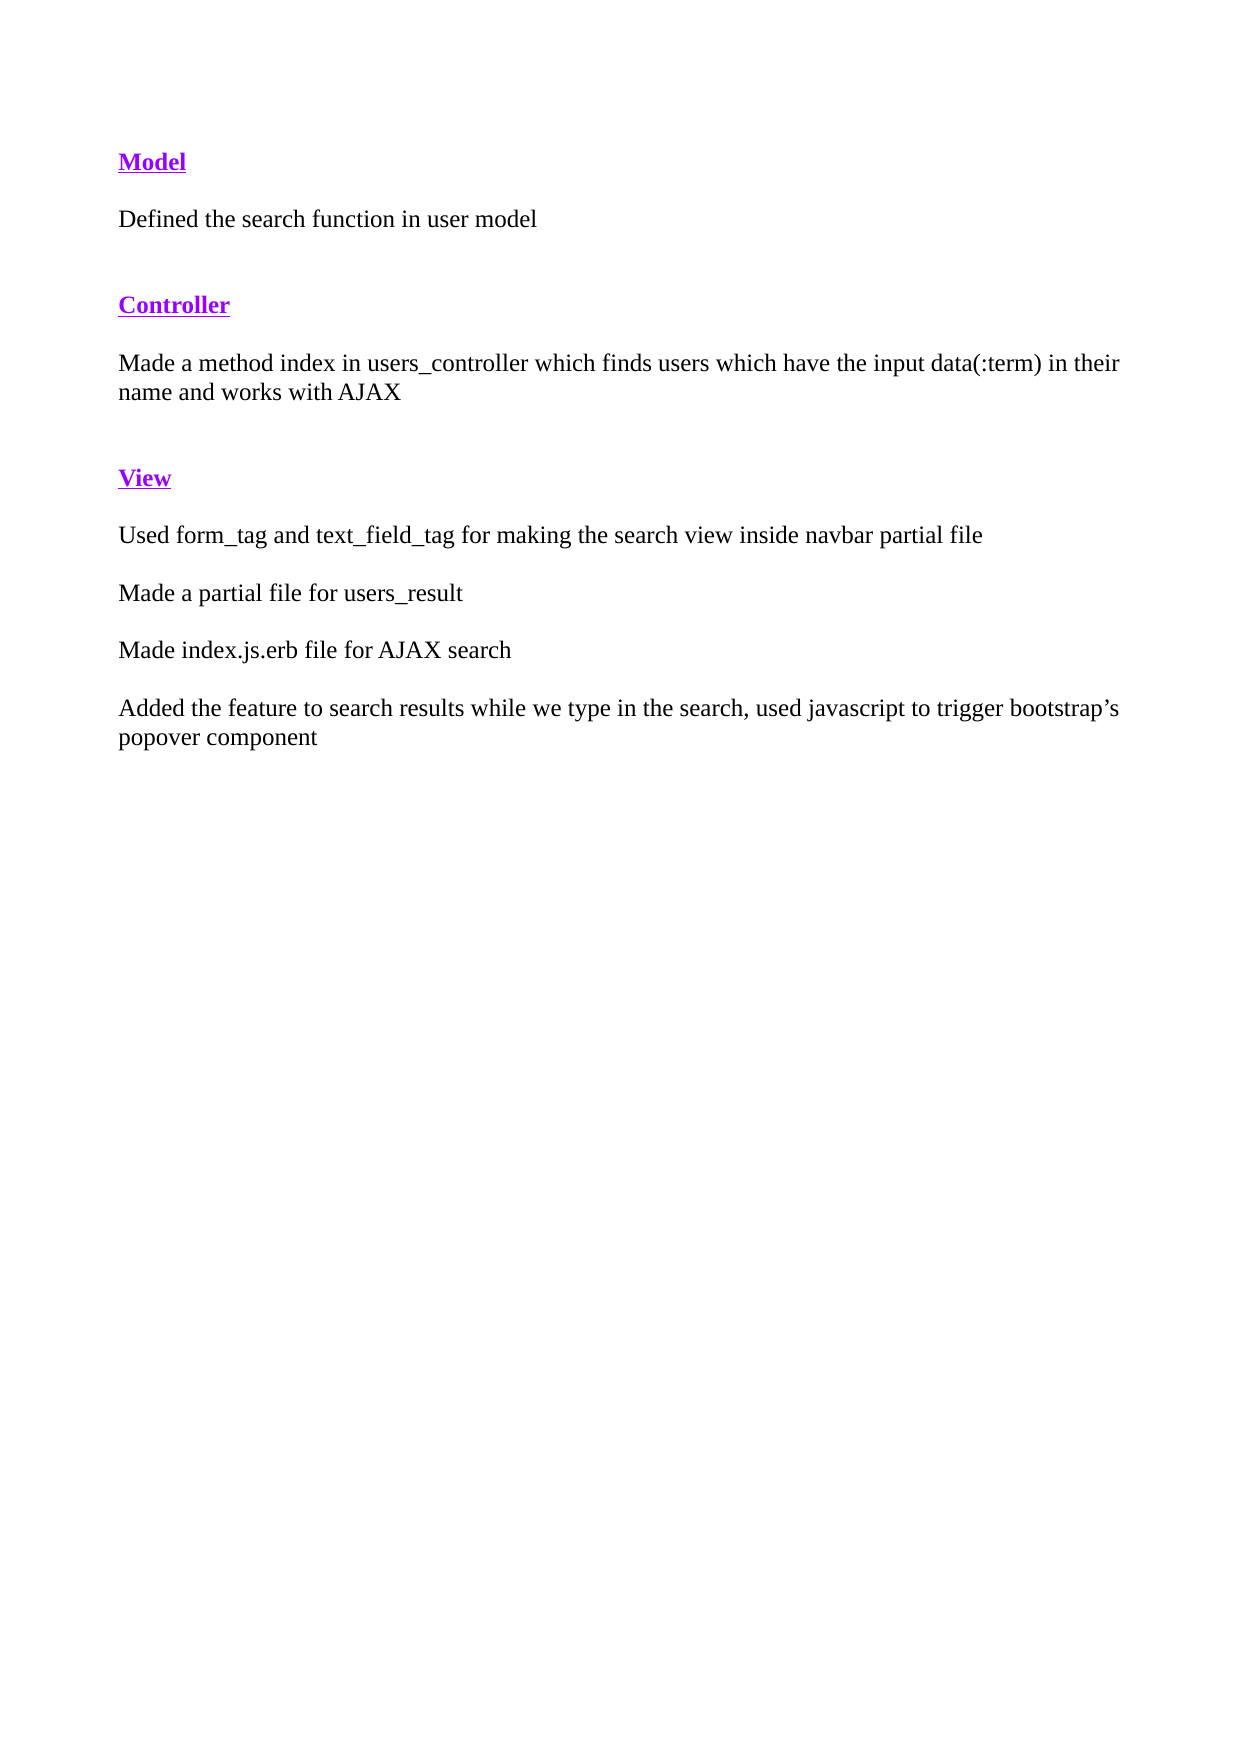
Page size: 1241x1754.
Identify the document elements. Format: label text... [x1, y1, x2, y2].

text Defined the search function in user model [118, 204, 1122, 233]
text Used form_tag and text_field_tag for making the search view inside navbar partial file [118, 521, 1122, 549]
text Made a partial file for users_result [118, 578, 1122, 607]
text Made a method index in users_controller which finds users which have the input data(:term) in their name and works with AJAX [118, 348, 1122, 406]
text Added the feature to search results while we type in the search, used javascript to trigger bootstrap’s popover component [118, 693, 1122, 751]
text Made index.js.erb file for AJAX search [118, 636, 1122, 664]
text Controller [118, 291, 1122, 319]
text Model [118, 147, 1122, 176]
text View [118, 463, 1122, 492]
